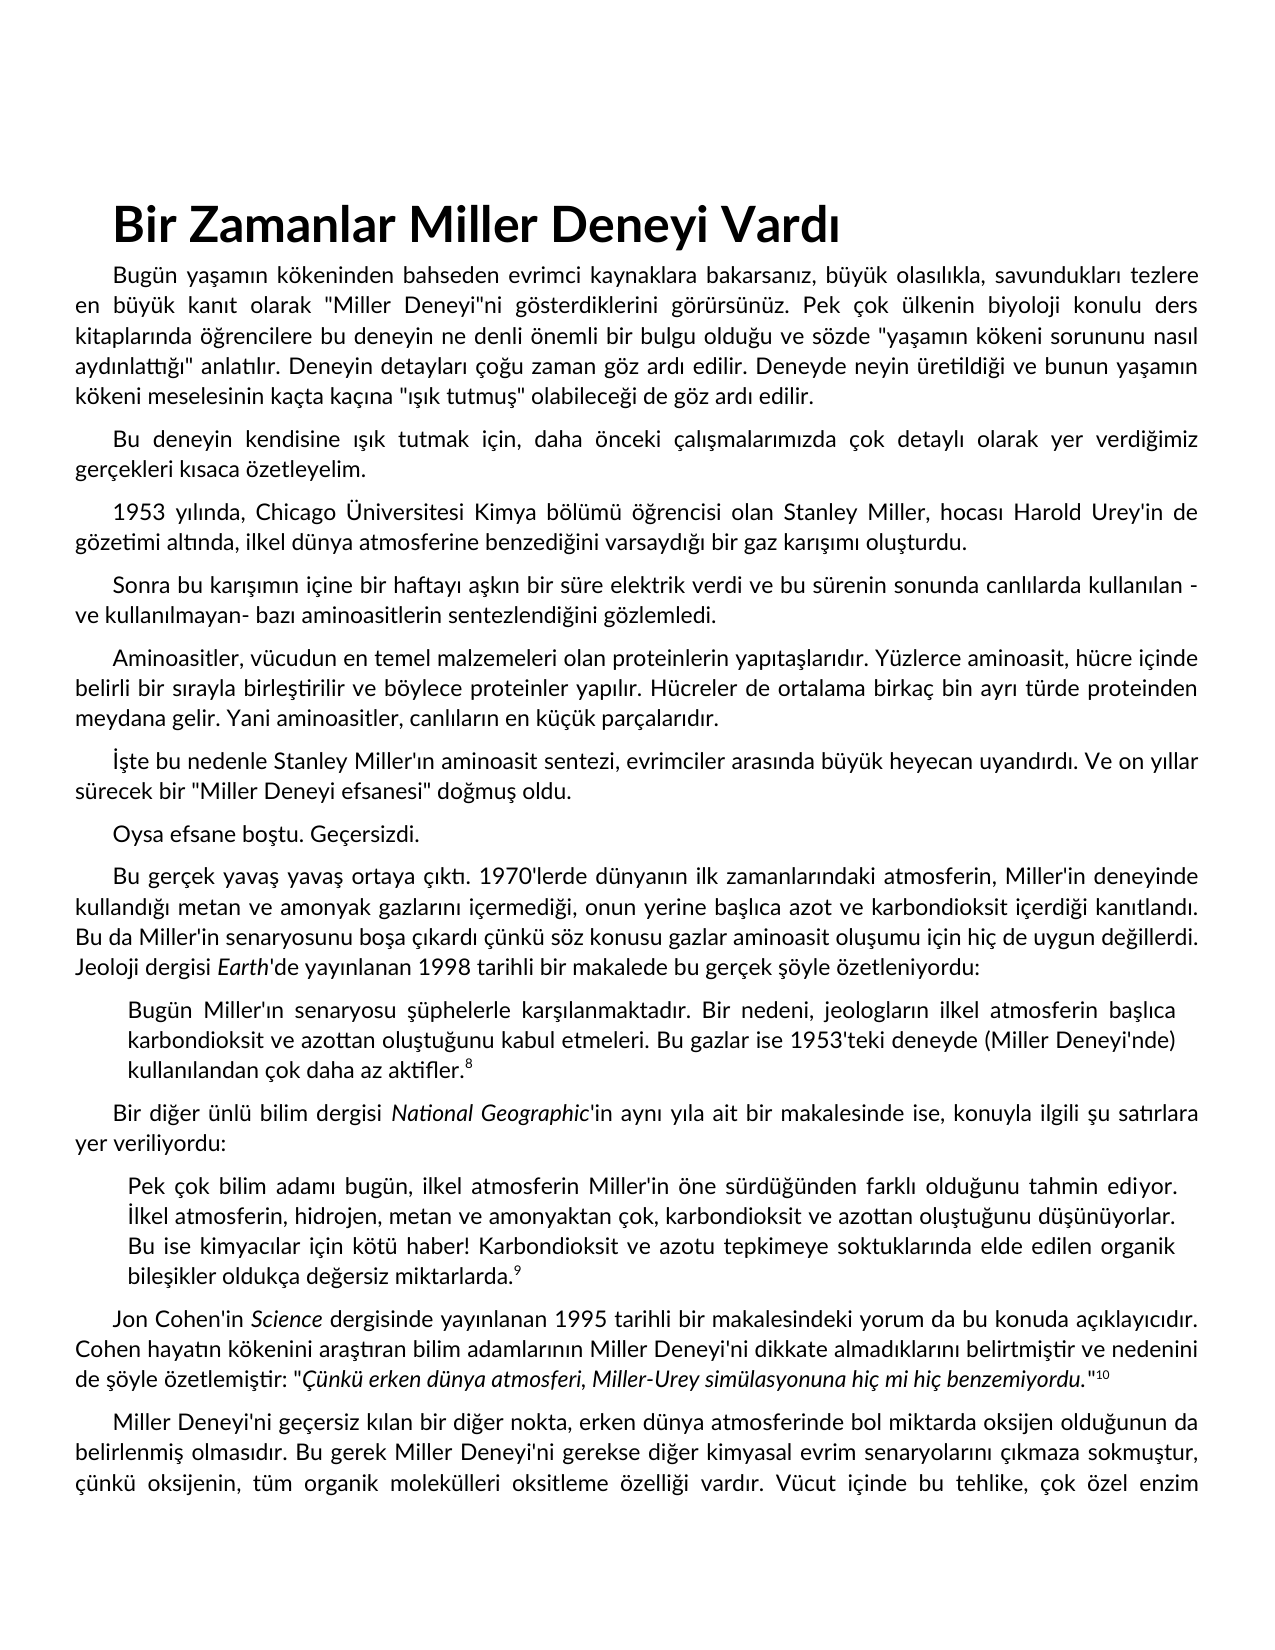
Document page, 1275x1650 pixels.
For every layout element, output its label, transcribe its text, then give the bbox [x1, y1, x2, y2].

text Aminoasitler, vücudun en temel malzemeleri olan proteinlerin yapıtaşlarıdır. Yüzlerce aminoasit, hücre içinde belirli bir sırayla birleştirilir ve böylece proteinler yapılır. Hücreler de ortalama birkaç bin ayrı türde proteinden meydana gelir. Yani aminoasitler, canlıların en küçük parçalarıdır. [75, 643, 1200, 731]
text Oysa efsane boştu. Geçersizdi. [75, 819, 1200, 847]
text Bir diğer ünlü bilim dergisi National Geographic'in aynı yıla ait bir makalesinde ise, konuyla ilgili şu satırlara yer veriliyordu: [75, 1098, 1200, 1156]
text İşte bu nedenle Stanley Miller'ın aminoasit sentezi, evrimciler arasında büyük heyecan uyandırdı. Ve on yıllar sürecek bir "Miller Deneyi efsanesi" doğmuş oldu. [75, 746, 1200, 804]
text Bu deneyin kendisine ışık tutmak için, daha önceki çalışmalarımızda çok detaylı olarak yer verdiğimiz gerçekleri kısaca özetleyelim. [75, 424, 1200, 482]
text Bugün yaşamın kökeninden bahseden evrimci kaynaklara bakarsanız, büyük olasılıkla, savundukları tezlere en büyük kanıt olarak "Miller Deneyi"ni gösterdiklerini görürsünüz. Pek çok ülkenin biyoloji konulu ders kitaplarında öğrencilere bu deneyin ne denli önemli bir bulgu olduğu ve sözde "yaşamın kökeni sorununu nasıl aydınlattığı" anlatılır. Deneyin detayları çoğu zaman göz ardı edilir. Deneyde neyin üretildiği ve bunun yaşamın kökeni meselesinin kaçta kaçına "ışık tutmuş" olabileceği de göz ardı edilir. [75, 261, 1200, 409]
text Bugün Miller'ın senaryosu şüphelerle karşılanmaktadır. Bir nedeni, jeologların ilkel atmosferin başlıca karbondioksit ve azottan oluştuğunu kabul etmeleri. Bu gazlar ise 1953'teki deneyde (Miller Deneyi'nde) kullanılandan çok daha az aktifler.8 [127, 995, 1177, 1083]
text 1953 yılında, Chicago Üniversitesi Kimya bölümü öğrencisi olan Stanley Miller, hocası Harold Urey'in de gözetimi altında, ilkel dünya atmosferine benzediğini varsaydığı bir gaz karışımı oluşturdu. [75, 497, 1200, 555]
text Pek çok bilim adamı bugün, ilkel atmosferin Miller'in öne sürdüğünden farklı olduğunu tahmin ediyor. İlkel atmosferin, hidrojen, metan ve amonyaktan çok, karbondioksit ve azottan oluştuğunu düşünüyorlar. Bu ise kimyacılar için kötü haber! Karbondioksit ve azotu tepkimeye soktuklarında elde edilen organik bileşikler oldukça değersiz miktarlarda.9 [127, 1171, 1177, 1289]
subtitle Bir Zamanlar Miller Deneyi Vardı [112, 193, 1200, 253]
text Jon Cohen'in Science dergisinde yayınlanan 1995 tarihli bir makalesindeki yorum da bu konuda açıklayıcıdır. Cohen hayatın kökenini araştıran bilim adamlarının Miller Deneyi'ni dikkate almadıklarını belirtmiştir ve nedenini de şöyle özetlemiştir: "Çünkü erken dünya atmosferi, Miller-Urey simülasyonuna hiç mi hiç benzemiyordu."10 [75, 1305, 1200, 1393]
text Sonra bu karışımın içine bir haftayı aşkın bir süre elektrik verdi ve bu sürenin sonunda canlılarda kullanılan -ve kullanılmayan- bazı aminoasitlerin sentezlendiğini gözlemledi. [75, 570, 1200, 628]
text Miller Deneyi'ni geçersiz kılan bir diğer nokta, erken dünya atmosferinde bol miktarda oksijen olduğunun da belirlenmiş olmasıdır. Bu gerek Miller Deneyi'ni gerekse diğer kimyasal evrim senaryolarını çıkmaza sokmuştur, çünkü oksijenin, tüm organik molekülleri oksitleme özelliği vardır. Vücut içinde bu tehlike, çok özel enzim [75, 1408, 1200, 1496]
text Bu gerçek yavaş yavaş ortaya çıktı. 1970'lerde dünyanın ilk zamanlarındaki atmosferin, Miller'in deneyinde kullandığı metan ve amonyak gazlarını içermediği, onun yerine başlıca azot ve karbondioksit içerdiği kanıtlandı. Bu da Miller'in senaryosunu boşa çıkardı çünkü söz konusu gazlar aminoasit oluşumu için hiç de uygun değillerdi. Jeoloji dergisi Earth'de yayınlanan 1998 tarihli bir makalede bu gerçek şöyle özetleniyordu: [75, 862, 1200, 980]
